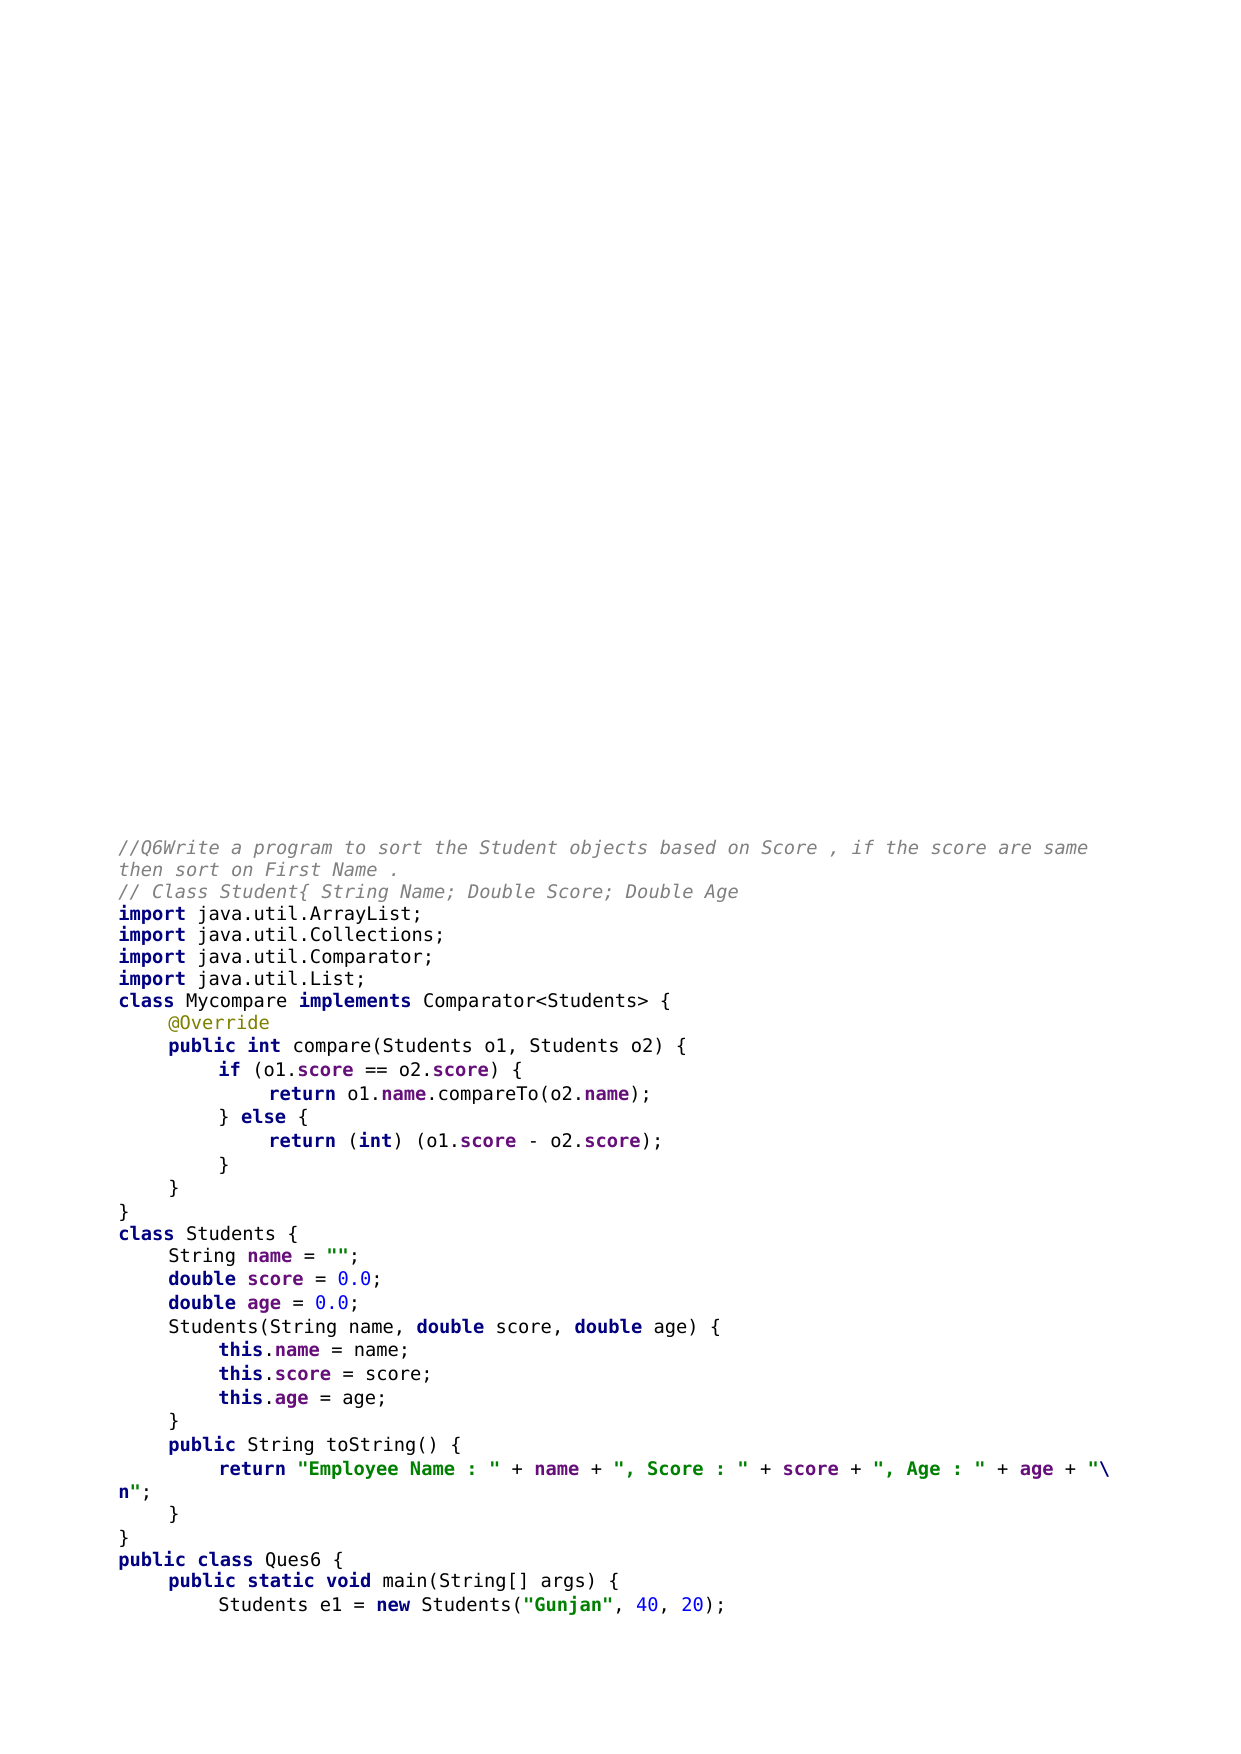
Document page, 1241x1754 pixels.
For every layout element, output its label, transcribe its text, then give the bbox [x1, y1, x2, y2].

text double age = 0.0; [118, 1292, 1122, 1316]
text if (o1.score == o2.score) { [118, 1059, 1122, 1083]
text return "Employee Name : " + name + ", Score : " + score + ", Age : " + age + "\n"; [118, 1458, 1122, 1503]
text this.name = name; [118, 1339, 1122, 1363]
text } [118, 1154, 1122, 1177]
text } else { [118, 1106, 1122, 1130]
text Students(String name, double score, double age) { [118, 1316, 1122, 1339]
text } [118, 1527, 1122, 1549]
text } [118, 1503, 1122, 1527]
text } [118, 1201, 1122, 1223]
text String name = ""; [118, 1245, 1122, 1268]
text public static void main(String[] args) { [118, 1571, 1122, 1594]
text //Q6Write a program to sort the Student objects based on Score , if the score are same then sort on First Name . [118, 837, 1122, 881]
text public String toString() { [118, 1434, 1122, 1458]
text public class Ques6 { [118, 1549, 1122, 1571]
text Students e1 = new Students("Gunjan", 40, 20); [118, 1594, 1122, 1618]
text this.age = age; [118, 1387, 1122, 1410]
text import java.util.Collections; [118, 924, 1122, 946]
text @Override [118, 1012, 1122, 1036]
text import java.util.Comparator; [118, 946, 1122, 968]
text return o1.name.compareTo(o2.name); [118, 1083, 1122, 1106]
text // Class Student{ String Name; Double Score; Double Age [118, 881, 1122, 902]
text } [118, 1410, 1122, 1434]
text import java.util.ArrayList; [118, 902, 1122, 924]
text double score = 0.0; [118, 1268, 1122, 1292]
text public int compare(Students o1, Students o2) { [118, 1036, 1122, 1059]
text import java.util.List; [118, 968, 1122, 990]
text return (int) (o1.score - o2.score); [118, 1130, 1122, 1154]
text } [118, 1177, 1122, 1201]
text class Mycompare implements Comparator<Students> { [118, 990, 1122, 1012]
text class Students { [118, 1223, 1122, 1245]
text this.score = score; [118, 1363, 1122, 1387]
